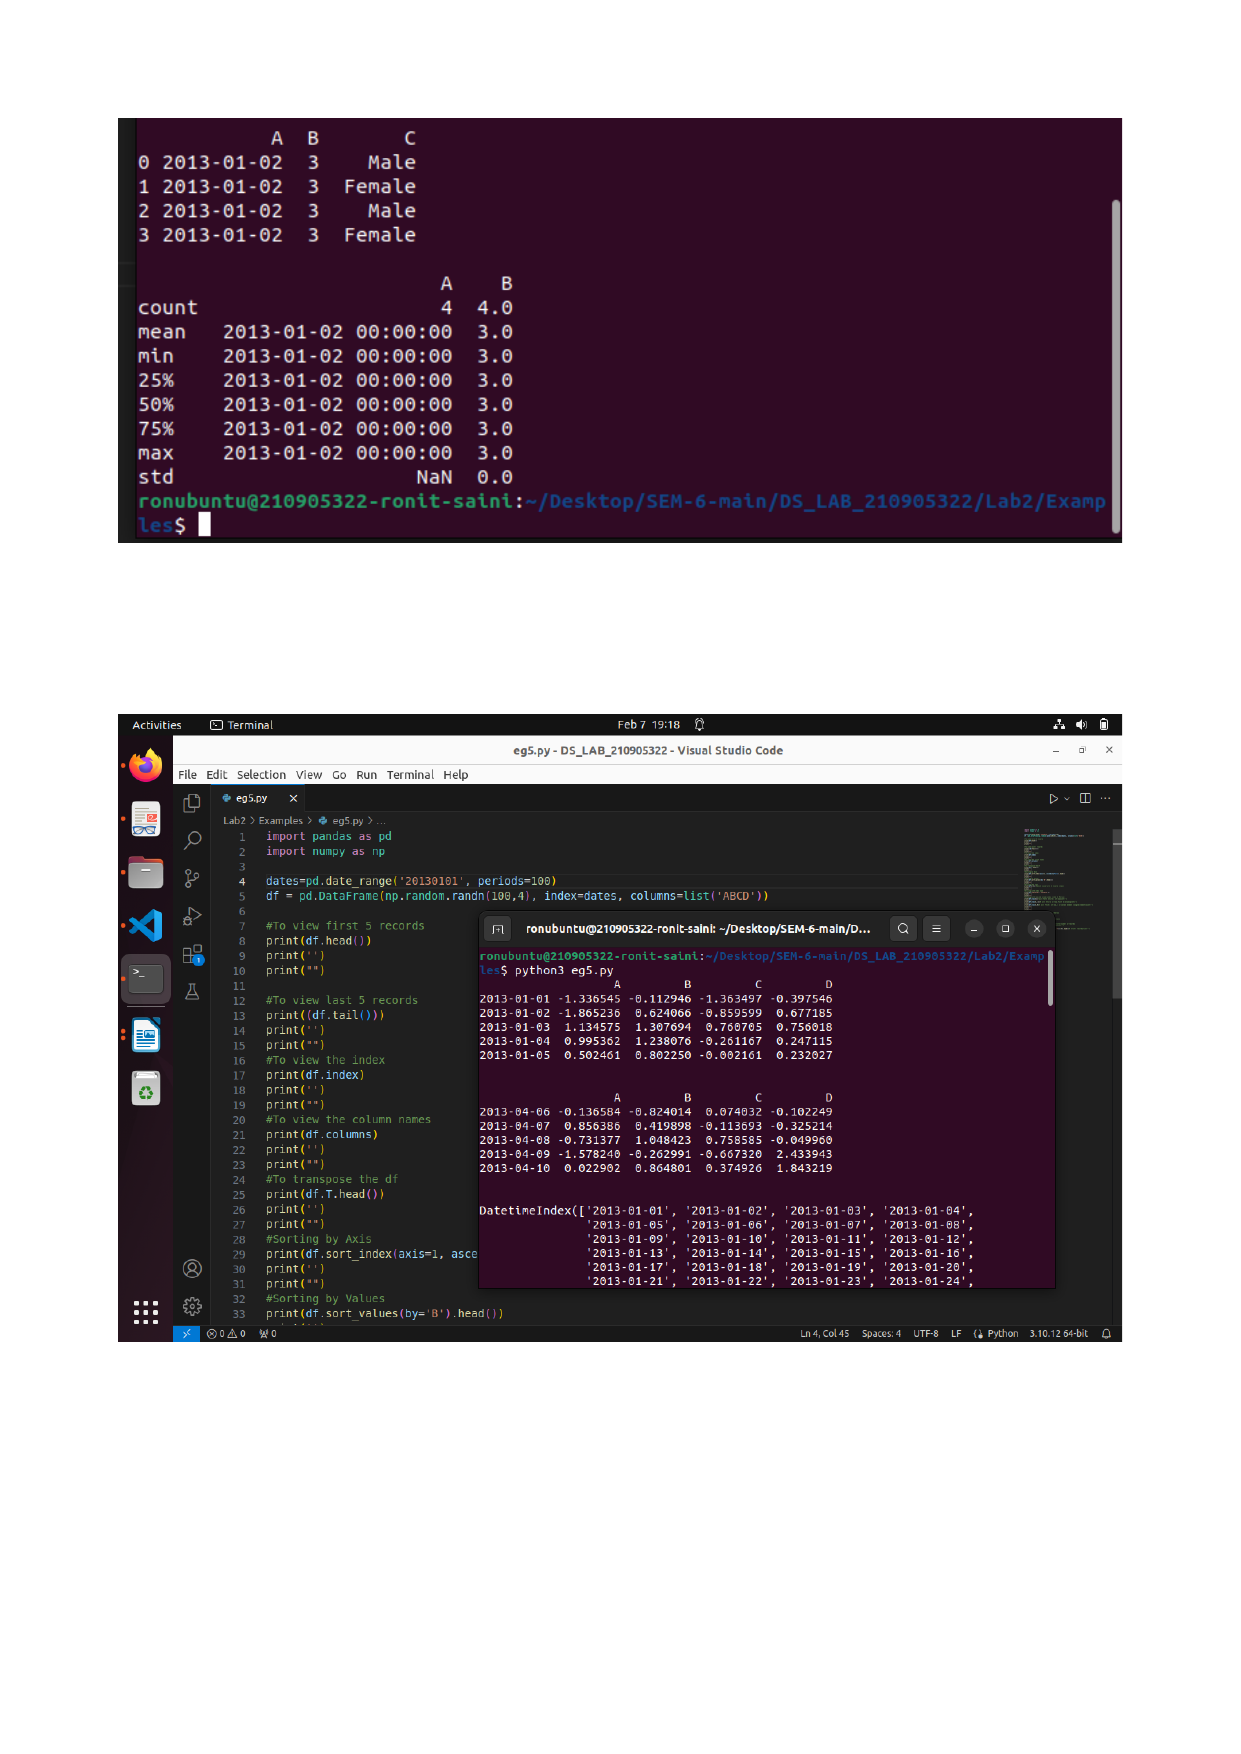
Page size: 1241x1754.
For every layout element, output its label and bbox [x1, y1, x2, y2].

picture [118, 714, 1123, 1342]
picture [118, 118, 1123, 543]
